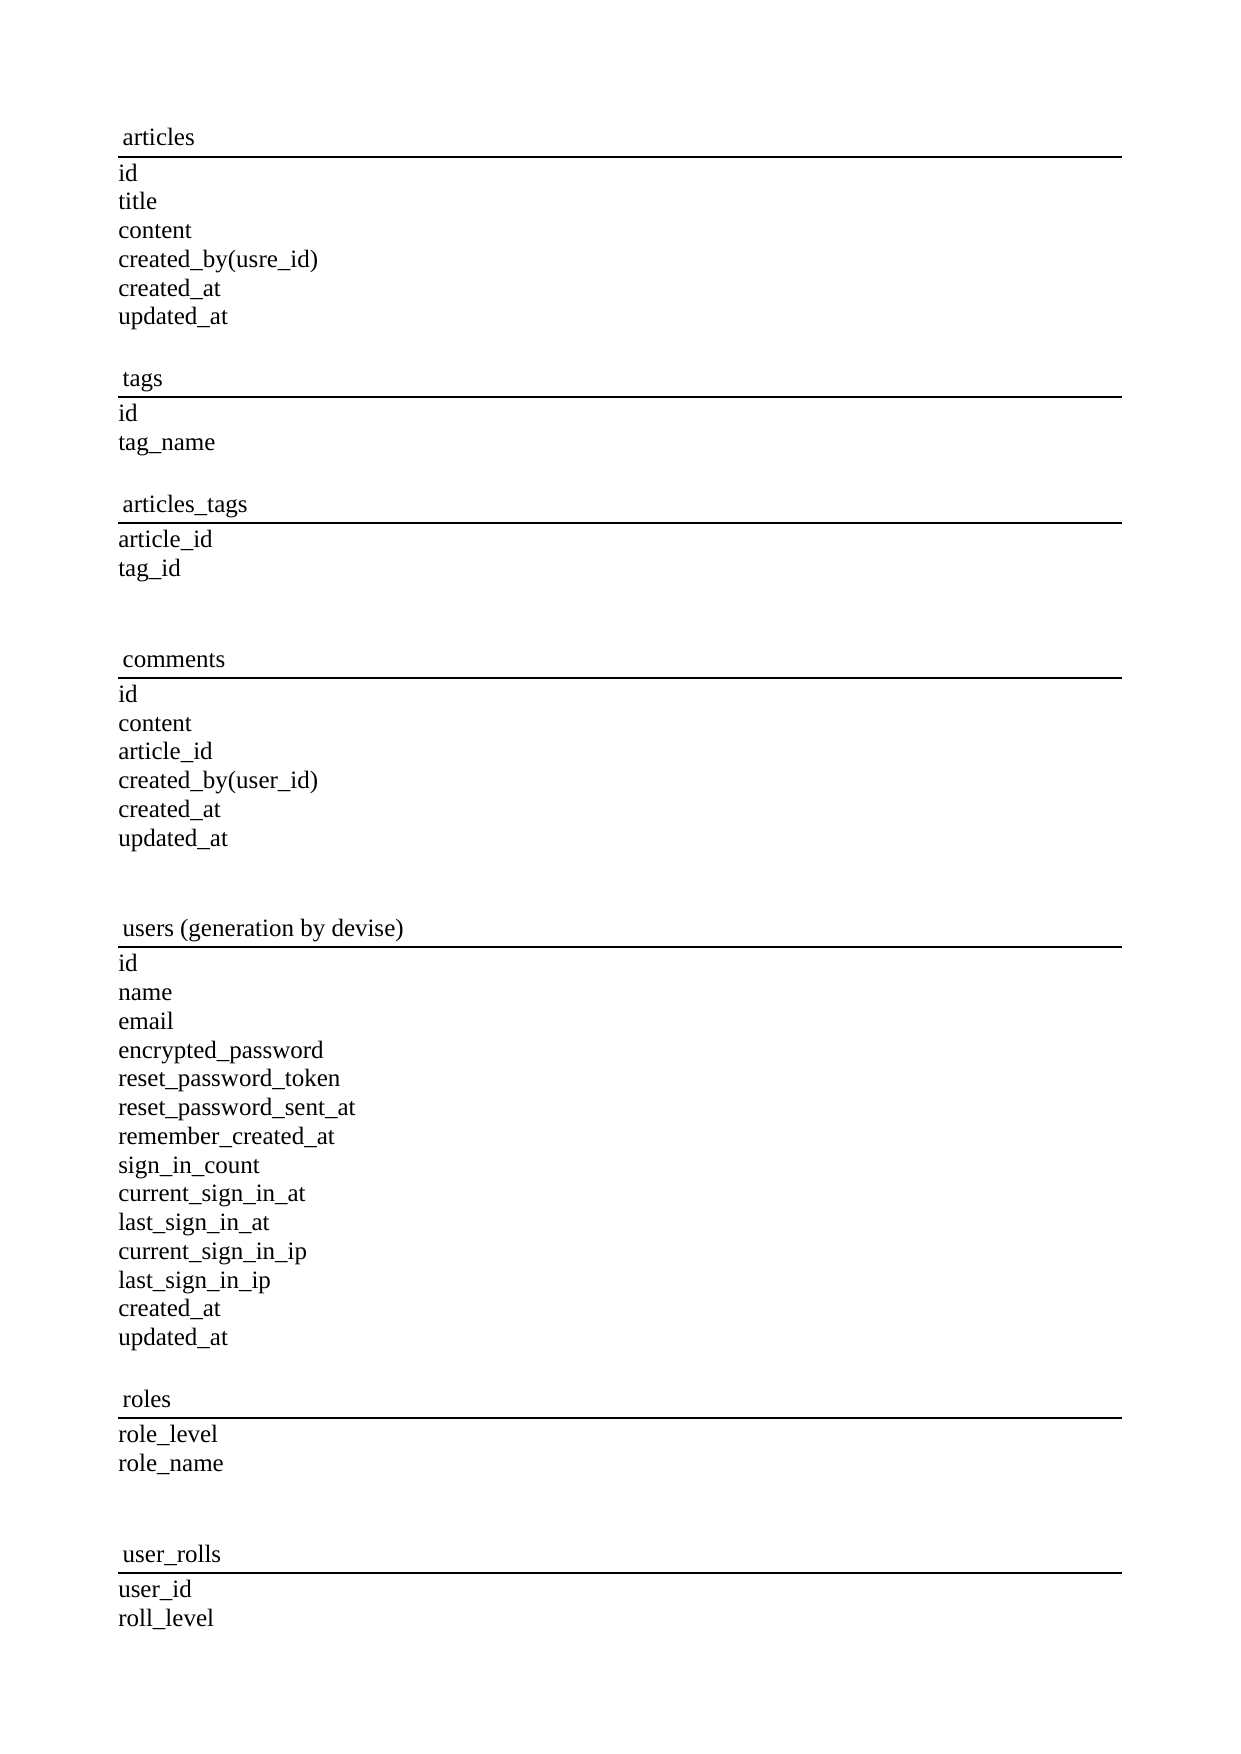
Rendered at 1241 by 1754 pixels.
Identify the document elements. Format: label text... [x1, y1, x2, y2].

text tag_id [118, 553, 1122, 582]
text role_name [118, 1448, 1122, 1477]
text tag_name [118, 427, 1122, 456]
text content [118, 708, 1122, 736]
text last_sign_in_at [118, 1207, 1122, 1236]
text roles [118, 1380, 1122, 1417]
text remember_created_at [118, 1121, 1122, 1150]
text comments [118, 639, 1122, 677]
text article_id [118, 736, 1122, 765]
text created_by(usre_id) [118, 244, 1122, 273]
text current_sign_in_at [118, 1178, 1122, 1207]
text id [118, 158, 1122, 186]
text updated_at [118, 823, 1122, 851]
text users (generation by devise) [118, 909, 1122, 946]
text roll_level [118, 1603, 1122, 1631]
text updated_at [118, 301, 1122, 330]
text tags [118, 359, 1122, 396]
text created_at [118, 1293, 1122, 1322]
text articles [118, 118, 1122, 156]
text id [118, 398, 1122, 427]
text name [118, 977, 1122, 1006]
text content [118, 215, 1122, 244]
text user_rolls [118, 1534, 1122, 1572]
text created_at [118, 794, 1122, 823]
text updated_at [118, 1322, 1122, 1351]
text created_by(user_id) [118, 765, 1122, 794]
text sign_in_count [118, 1150, 1122, 1178]
text reset_password_token [118, 1063, 1122, 1092]
text article_id [118, 524, 1122, 553]
text role_level [118, 1419, 1122, 1448]
text title [118, 186, 1122, 215]
text email [118, 1006, 1122, 1035]
text last_sign_in_ip [118, 1265, 1122, 1293]
text articles_tags [118, 485, 1122, 522]
text id [118, 948, 1122, 977]
text user_id [118, 1574, 1122, 1603]
text id [118, 679, 1122, 708]
text reset_password_sent_at [118, 1092, 1122, 1121]
text created_at [118, 273, 1122, 301]
text current_sign_in_ip [118, 1236, 1122, 1265]
text encrypted_password [118, 1035, 1122, 1063]
